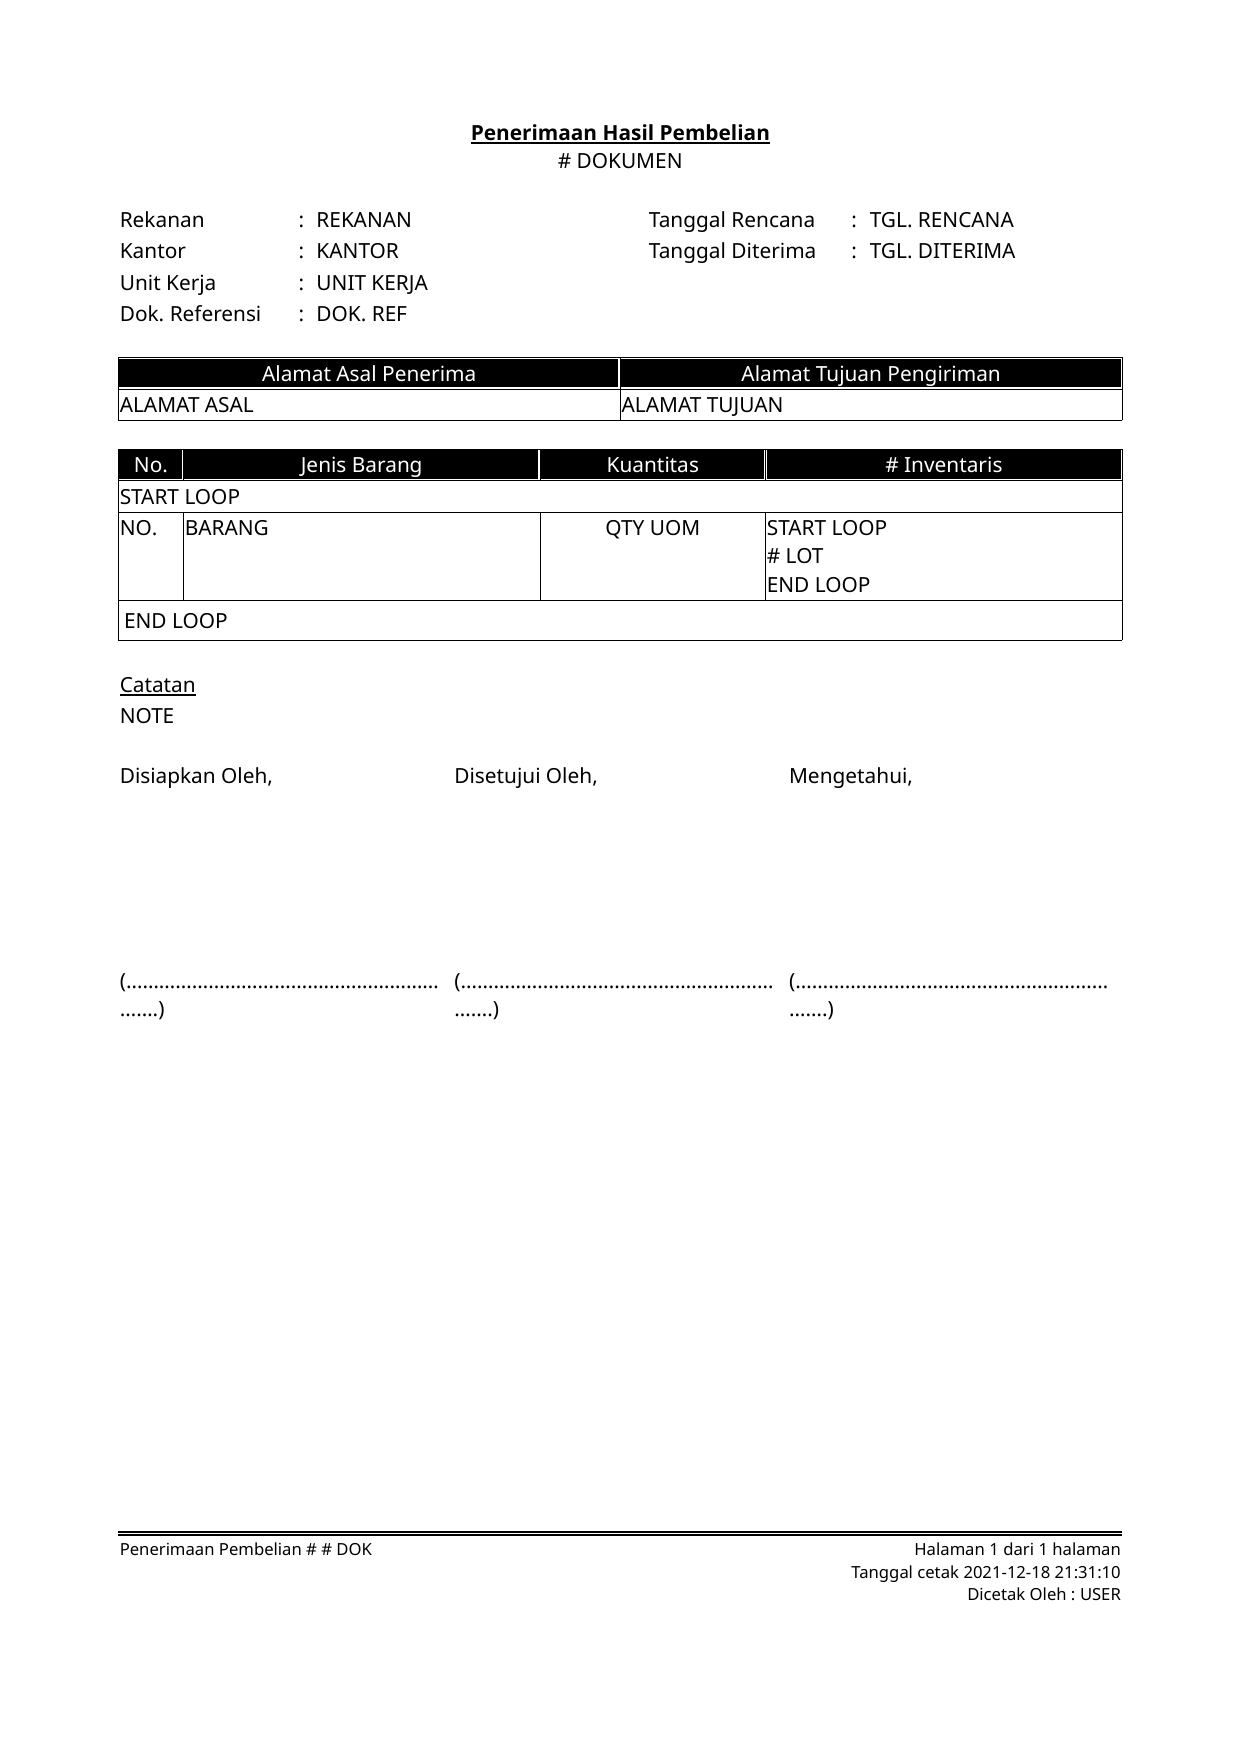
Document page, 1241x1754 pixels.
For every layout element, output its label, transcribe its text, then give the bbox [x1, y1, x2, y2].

table_cell NO. [119, 513, 183, 600]
table_cell [453, 791, 787, 964]
table_header : [839, 204, 868, 235]
text # DOKUMEN [118, 147, 1122, 175]
table_header Catatan [118, 669, 1122, 700]
table_cell DOK. REF [315, 298, 647, 329]
table_header TGL. RENCANA [868, 204, 1122, 235]
table_cell [839, 298, 868, 329]
table_header : [287, 204, 315, 235]
table_cell (……………………………………………………….) [118, 965, 453, 1024]
table_cell ALAMAT TUJUAN [621, 390, 1122, 420]
table_cell QTY UOM [541, 513, 765, 600]
text Penerimaan Hasil Pembelian [118, 118, 1122, 147]
table_cell UNIT KERJA [315, 266, 647, 297]
table_cell [647, 298, 839, 329]
table_header REKANAN [315, 204, 647, 235]
table_cell Kantor [118, 235, 287, 266]
table_cell NOTE [118, 700, 1122, 731]
table_cell END LOOP [119, 601, 1122, 640]
table_header Disetujui Oleh, [453, 760, 787, 791]
table_cell [839, 266, 868, 297]
table_cell [647, 266, 839, 297]
table_cell (……………………………………………………….) [453, 965, 787, 1024]
table_cell Dok. Referensi [118, 298, 287, 329]
table_header Rekanan [118, 204, 287, 235]
table_cell : [287, 298, 315, 329]
table_cell : [839, 235, 868, 266]
table_cell ALAMAT ASAL [119, 390, 620, 420]
table_cell : [287, 266, 315, 297]
table_header Tanggal Rencana [647, 204, 839, 235]
table_cell KANTOR [315, 235, 647, 266]
table_header Mengetahui, [788, 760, 1122, 791]
table_cell : [287, 235, 315, 266]
table_cell (……………………………………………………….) [788, 965, 1122, 1024]
table_cell BARANG [184, 513, 540, 600]
table_cell START LOOP # LOT END LOOP [766, 513, 1122, 600]
table_cell START LOOP [119, 481, 1122, 512]
table_cell [788, 791, 1122, 964]
table_header Disiapkan Oleh, [118, 760, 453, 791]
table_cell [118, 791, 453, 964]
table_cell TGL. DITERIMA [868, 235, 1122, 266]
table_cell [868, 298, 1122, 329]
table_cell Tanggal Diterima [647, 235, 839, 266]
table_cell [868, 266, 1122, 297]
table_cell Unit Kerja [118, 266, 287, 297]
